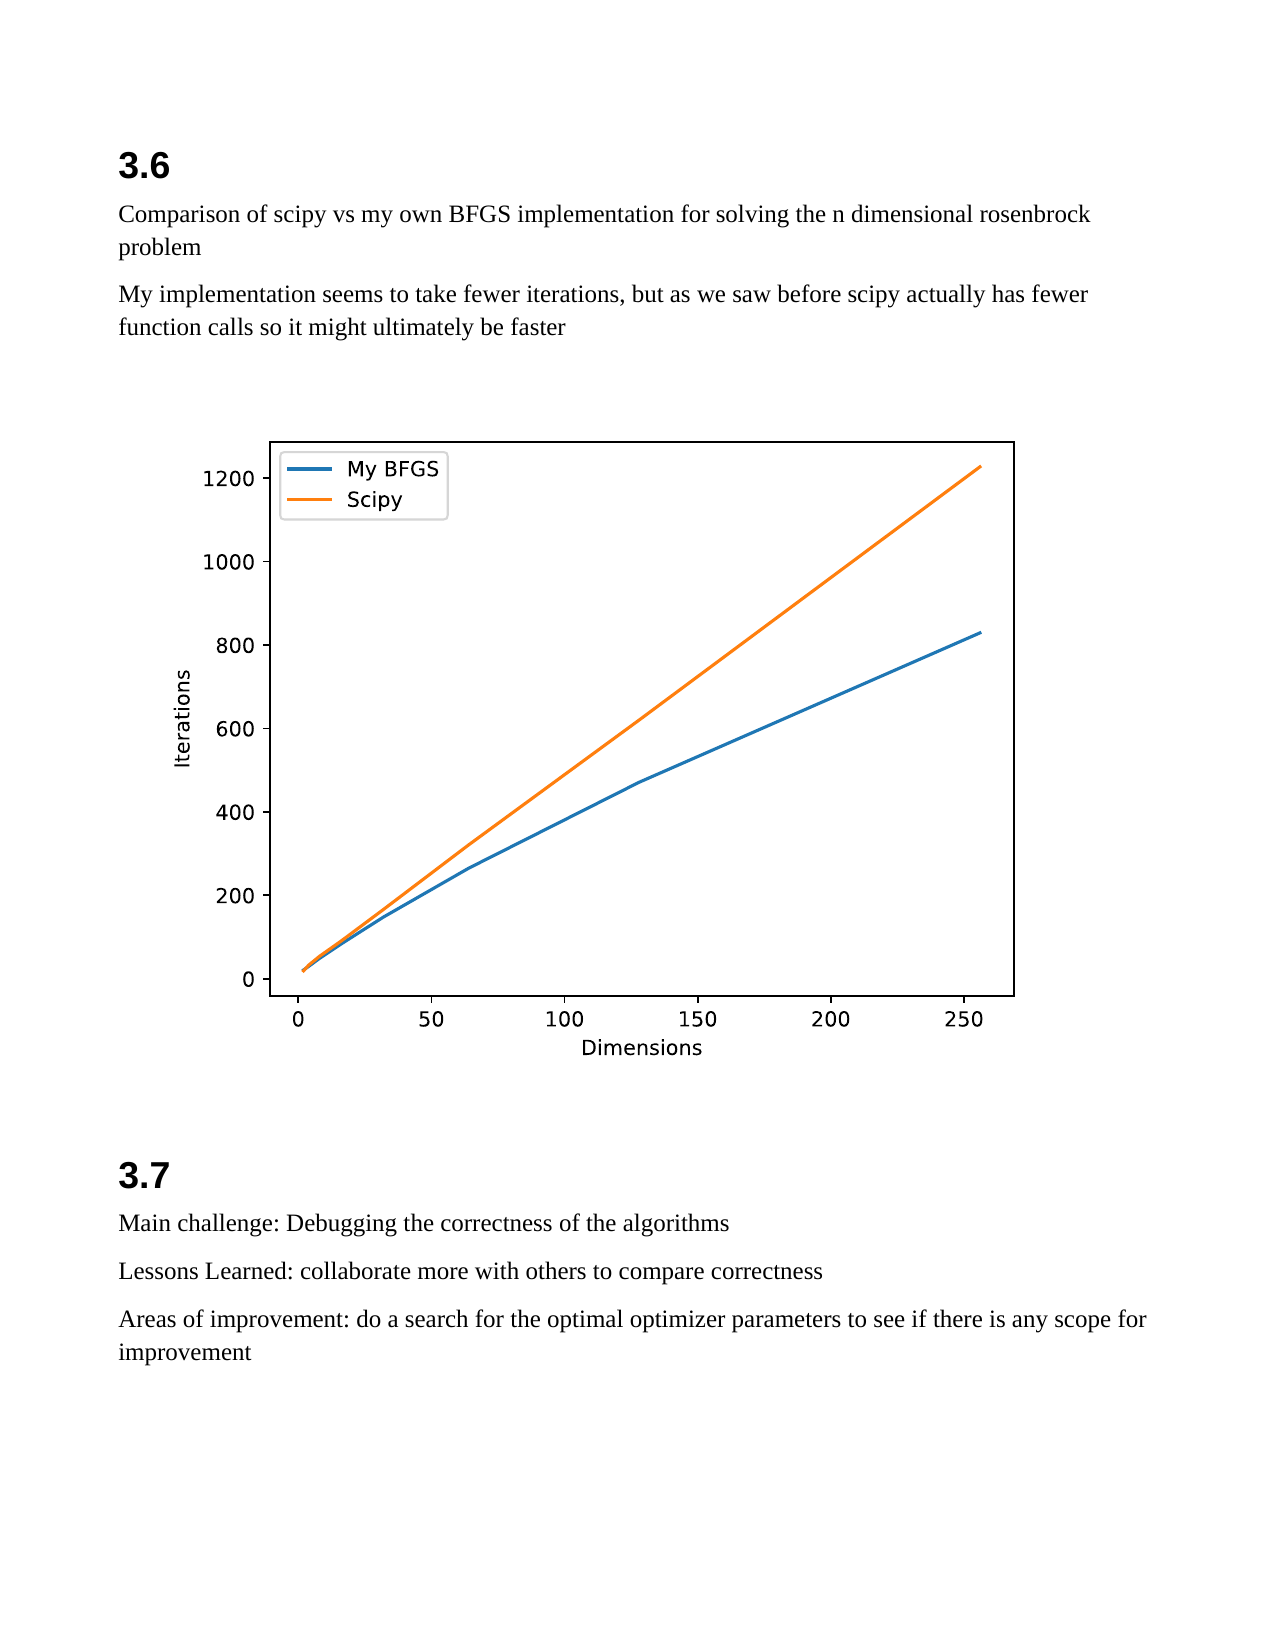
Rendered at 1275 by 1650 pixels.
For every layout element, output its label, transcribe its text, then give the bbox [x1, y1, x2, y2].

text Main challenge: Debugging the correctness of the algorithms [118, 1208, 1157, 1237]
text Areas of improvement: do a search for the optimal optimizer parameters to see if there is any scope for improvement [118, 1304, 1157, 1366]
text My implementation seems to take fewer iterations, but as we saw before scipy actually has fewer function calls so it might ultimately be faster [118, 279, 1157, 341]
subtitle 3.6 [118, 143, 1157, 186]
text Lessons Learned: collaborate more with others to compare correctness [118, 1256, 1157, 1285]
text Comparison of scipy vs my own BFGS implementation for solving the n dimensional rosenbrock problem [118, 199, 1157, 261]
subtitle 3.7 [118, 1153, 1157, 1196]
